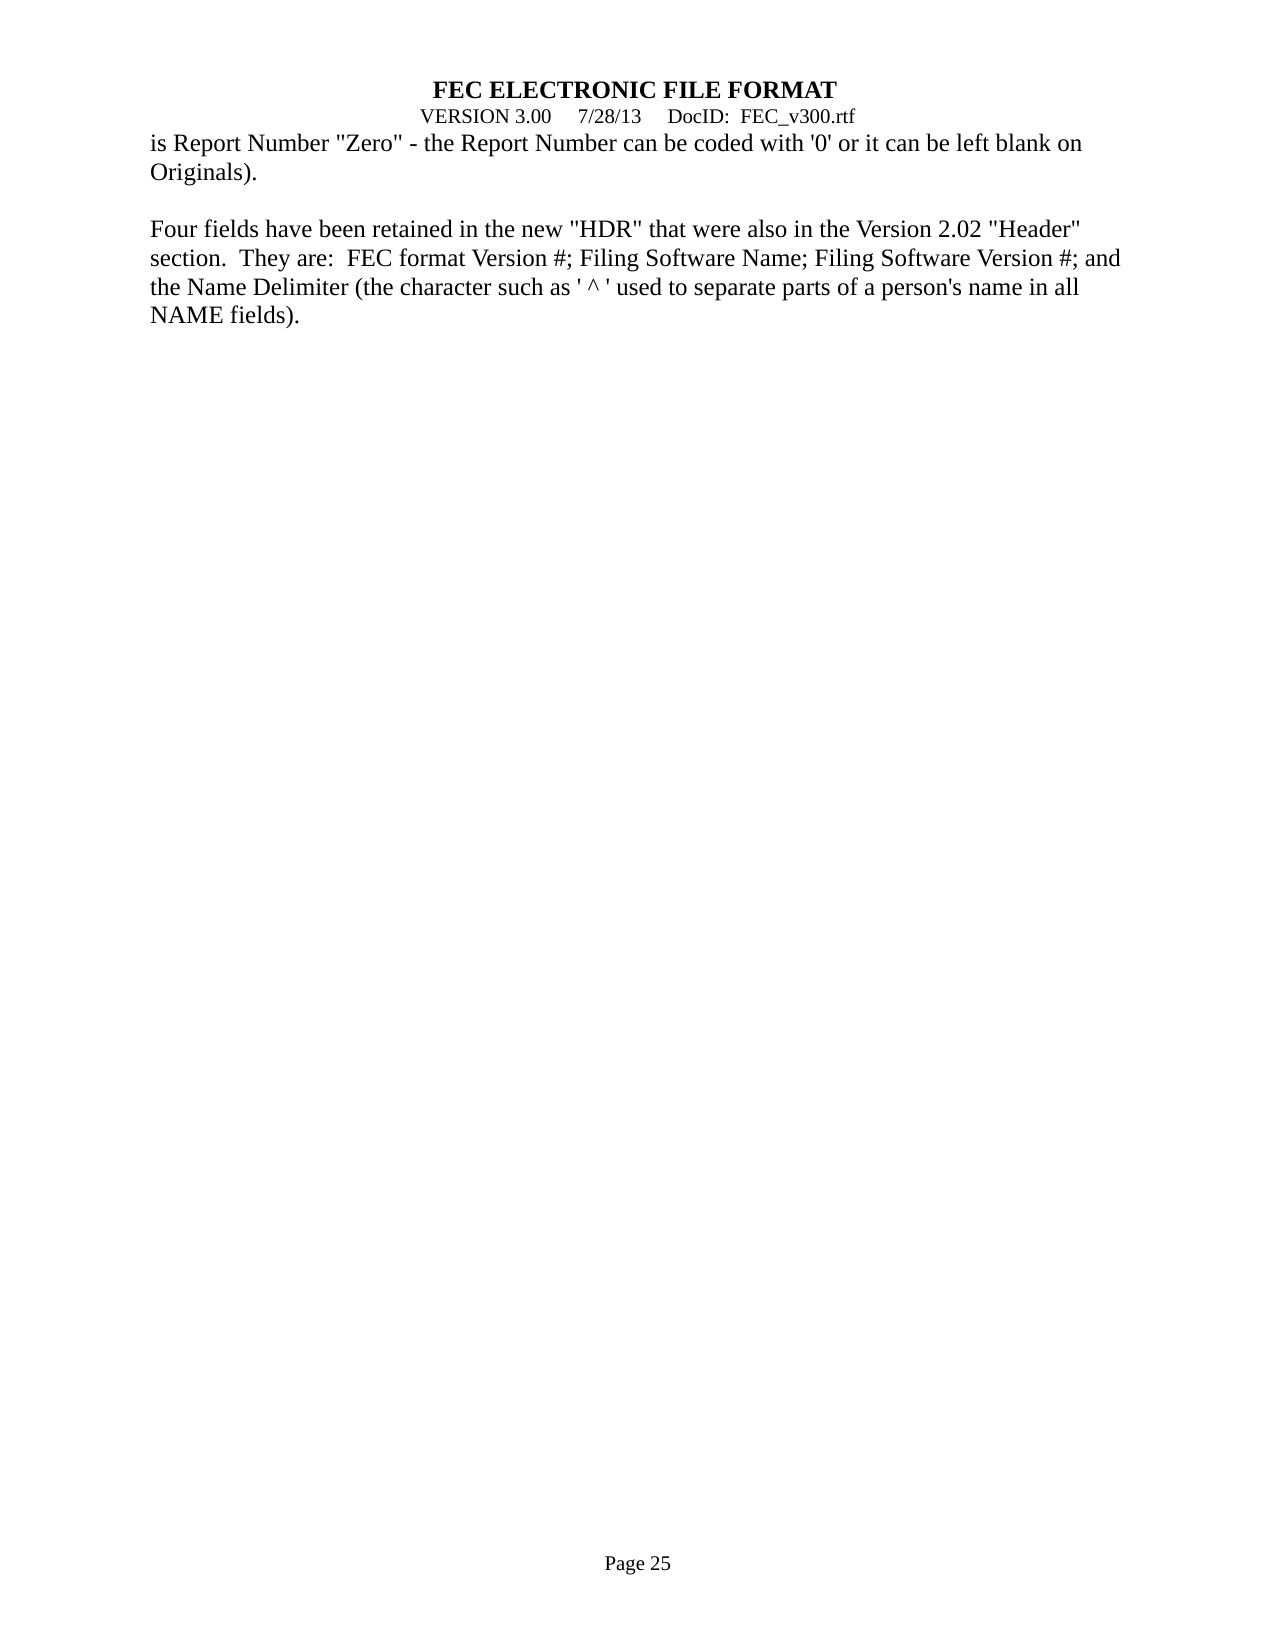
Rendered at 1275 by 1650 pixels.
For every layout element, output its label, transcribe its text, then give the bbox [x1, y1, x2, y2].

text Four fields have been retained in the new "HDR" that were also in the Version 2.02 "Header" section. They are: FEC format Version #; Filing Software Name; Filing Software Version #; and the Name Delimiter (the character such as ' ^ ' used to separate parts of a person's name in all NAME fields). [150, 214, 1125, 329]
text is Report Number "Zero" - the Report Number can be coded with '0' or it can be left blank on Originals). [150, 128, 1125, 185]
